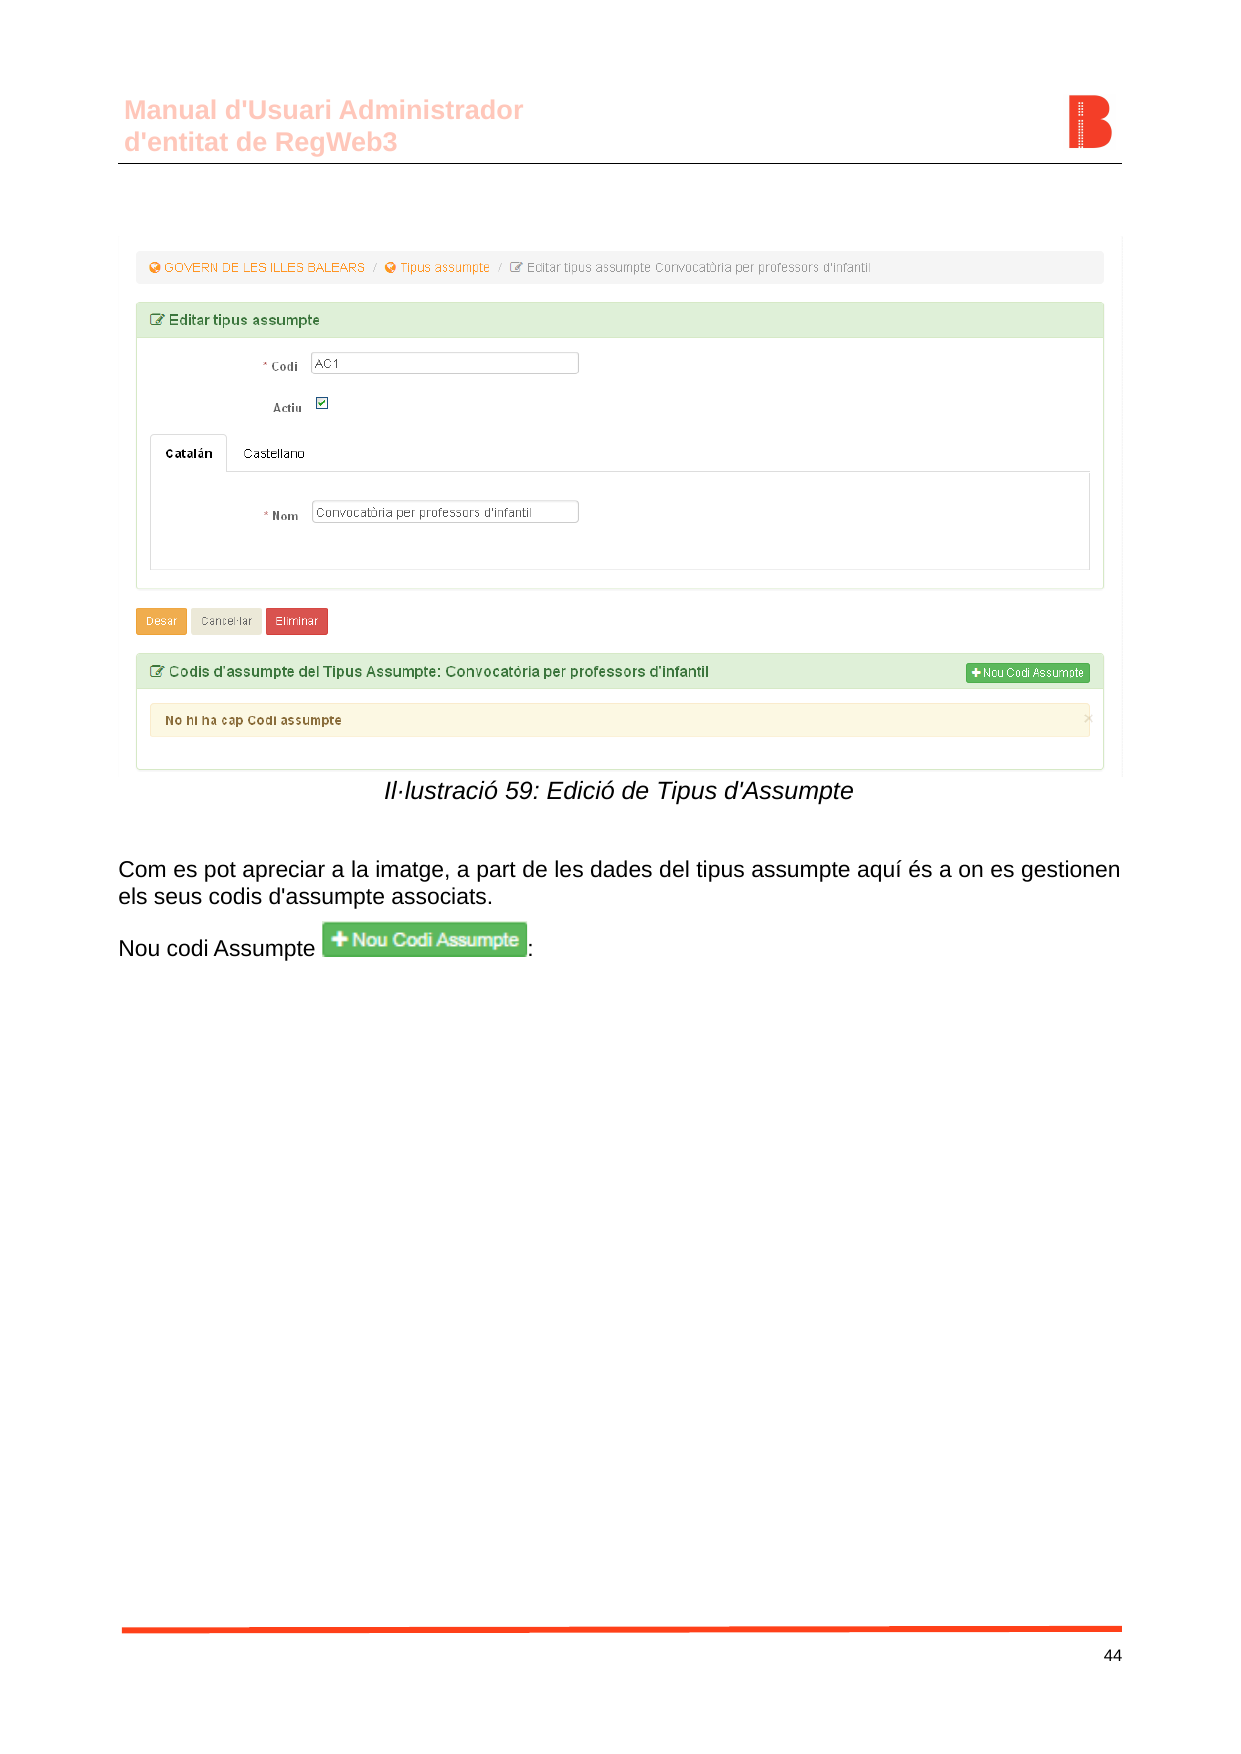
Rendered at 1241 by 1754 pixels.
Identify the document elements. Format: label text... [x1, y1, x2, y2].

picture [118, 236, 1123, 777]
picture [1063, 94, 1117, 150]
text Il·lustració 59: Edició de Tipus d'Assumpte [118, 777, 1122, 805]
picture [322, 921, 528, 957]
text Com es pot apreciar a la imatge, a part de les dades del tipus assumpte aquí és a on es gestionen els seus codis d'assumpte associats. [118, 856, 1122, 909]
text Nou codi Assumpte : [118, 922, 1122, 961]
